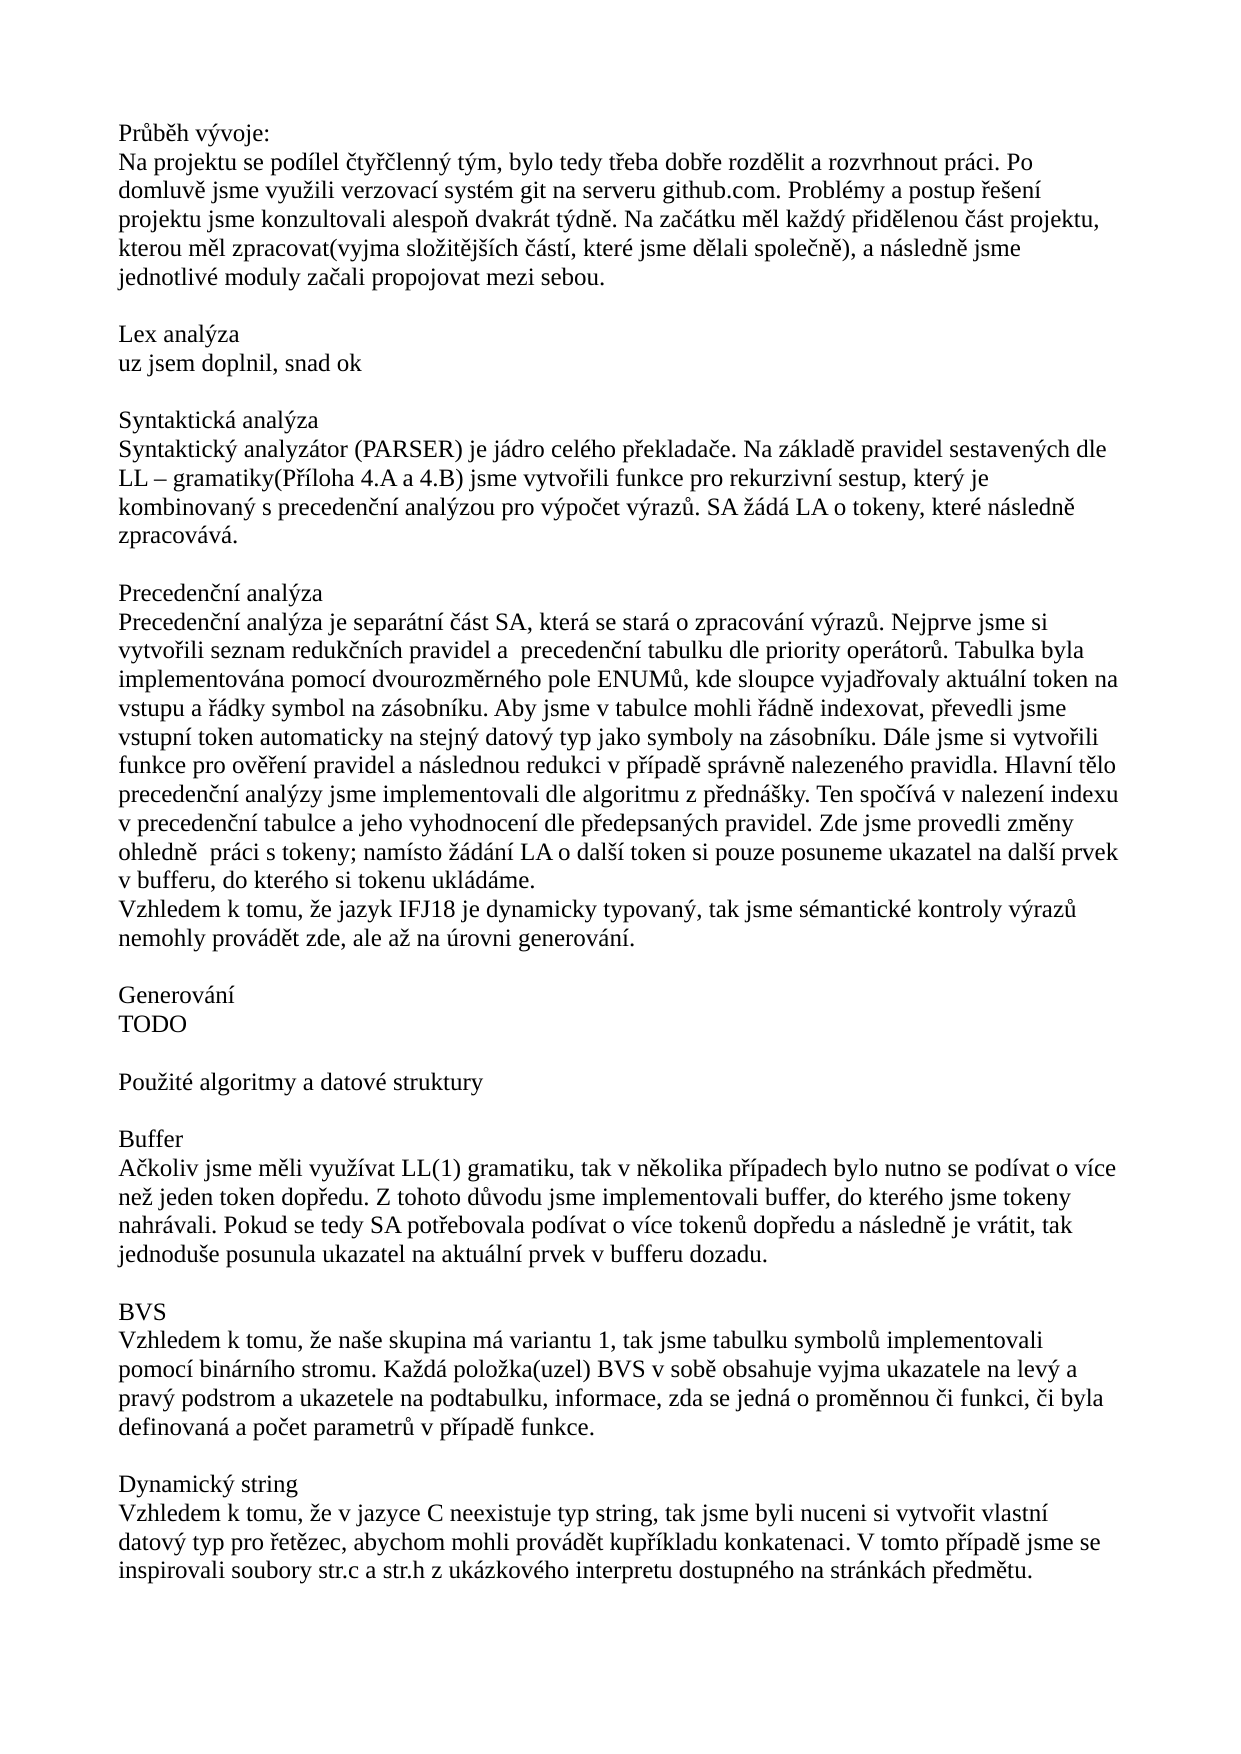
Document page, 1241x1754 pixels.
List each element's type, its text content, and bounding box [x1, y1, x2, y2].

text BVS [118, 1297, 1122, 1326]
text TODO [118, 1009, 1122, 1038]
text Vzhledem k tomu, že naše skupina má variantu 1, tak jsme tabulku symbolů implementovali pomocí binárního stromu. Každá položka(uzel) BVS v sobě obsahuje vyjma ukazatele na levý a pravý podstrom a ukazetele na podtabulku, informace, zda se jedná o proměnnou či funkci, či byla definovaná a počet parametrů v případě funkce. [118, 1326, 1122, 1441]
text Generování [118, 981, 1122, 1009]
text uz jsem doplnil, snad ok [118, 348, 1122, 377]
text Syntaktická analýza [118, 406, 1122, 434]
text Dynamický string [118, 1469, 1122, 1498]
text Syntaktický analyzátor (PARSER) je jádro celého překladače. Na základě pravidel sestavených dle LL – gramatiky(Příloha 4.A a 4.B) jsme vytvořili funkce pro rekurzivní sestup, který je kombinovaný s precedenční analýzou pro výpočet výrazů. SA žádá LA o tokeny, které následně zpracovává. [118, 434, 1122, 549]
text Vzhledem k tomu, že v jazyce C neexistuje typ string, tak jsme byli nuceni si vytvořit vlastní datový typ pro řetězec, abychom mohli provádět kupříkladu konkatenaci. V tomto případě jsme se inspirovali soubory str.c a str.h z ukázkového interpretu dostupného na stránkách předmětu. [118, 1498, 1122, 1584]
text Lex analýza [118, 319, 1122, 348]
text Precedenční analýza [118, 578, 1122, 607]
text Průběh vývoje: [118, 118, 1122, 147]
text Precedenční analýza je separátní část SA, která se stará o zpracování výrazů. Nejprve jsme si vytvořili seznam redukčních pravidel a precedenční tabulku dle priority operátorů. Tabulka byla implementována pomocí dvourozměrného pole ENUMů, kde sloupce vyjadřovaly aktuální token na vstupu a řádky symbol na zásobníku. Aby jsme v tabulce mohli řádně indexovat, převedli jsme vstupní token automaticky na stejný datový typ jako symboly na zásobníku. Dále jsme si vytvořili funkce pro ověření pravidel a následnou redukci v případě správně nalezeného pravidla. Hlavní tělo precedenční analýzy jsme implementovali dle algoritmu z přednášky. Ten spočívá v nalezení indexu v precedenční tabulce a jeho vyhodnocení dle předepsaných pravidel. Zde jsme provedli změny ohledně práci s tokeny; namísto žádání LA o další token si pouze posuneme ukazatel na další prvek v bufferu, do kterého si tokenu ukládáme. Vzhledem k tomu, že jazyk IFJ18 je dynamicky typovaný, tak jsme sémantické kontroly výrazů nemohly provádět zde, ale až na úrovni generování. [118, 607, 1122, 952]
text Na projektu se podílel čtyřčlenný tým, bylo tedy třeba dobře rozdělit a rozvrhnout práci. Po domluvě jsme využili verzovací systém git na serveru github.com. Problémy a postup řešení projektu jsme konzultovali alespoň dvakrát týdně. Na začátku měl každý přidělenou část projektu, kterou měl zpracovat(vyjma složitějších částí, které jsme dělali společně), a následně jsme jednotlivé moduly začali propojovat mezi sebou. [118, 147, 1122, 291]
text Použité algoritmy a datové struktury [118, 1067, 1122, 1096]
text Buffer [118, 1124, 1122, 1153]
text Ačkoliv jsme měli využívat LL(1) gramatiku, tak v několika případech bylo nutno se podívat o více než jeden token dopředu. Z tohoto důvodu jsme implementovali buffer, do kterého jsme tokeny nahrávali. Pokud se tedy SA potřebovala podívat o více tokenů dopředu a následně je vrátit, tak jednoduše posunula ukazatel na aktuální prvek v bufferu dozadu. [118, 1153, 1122, 1268]
